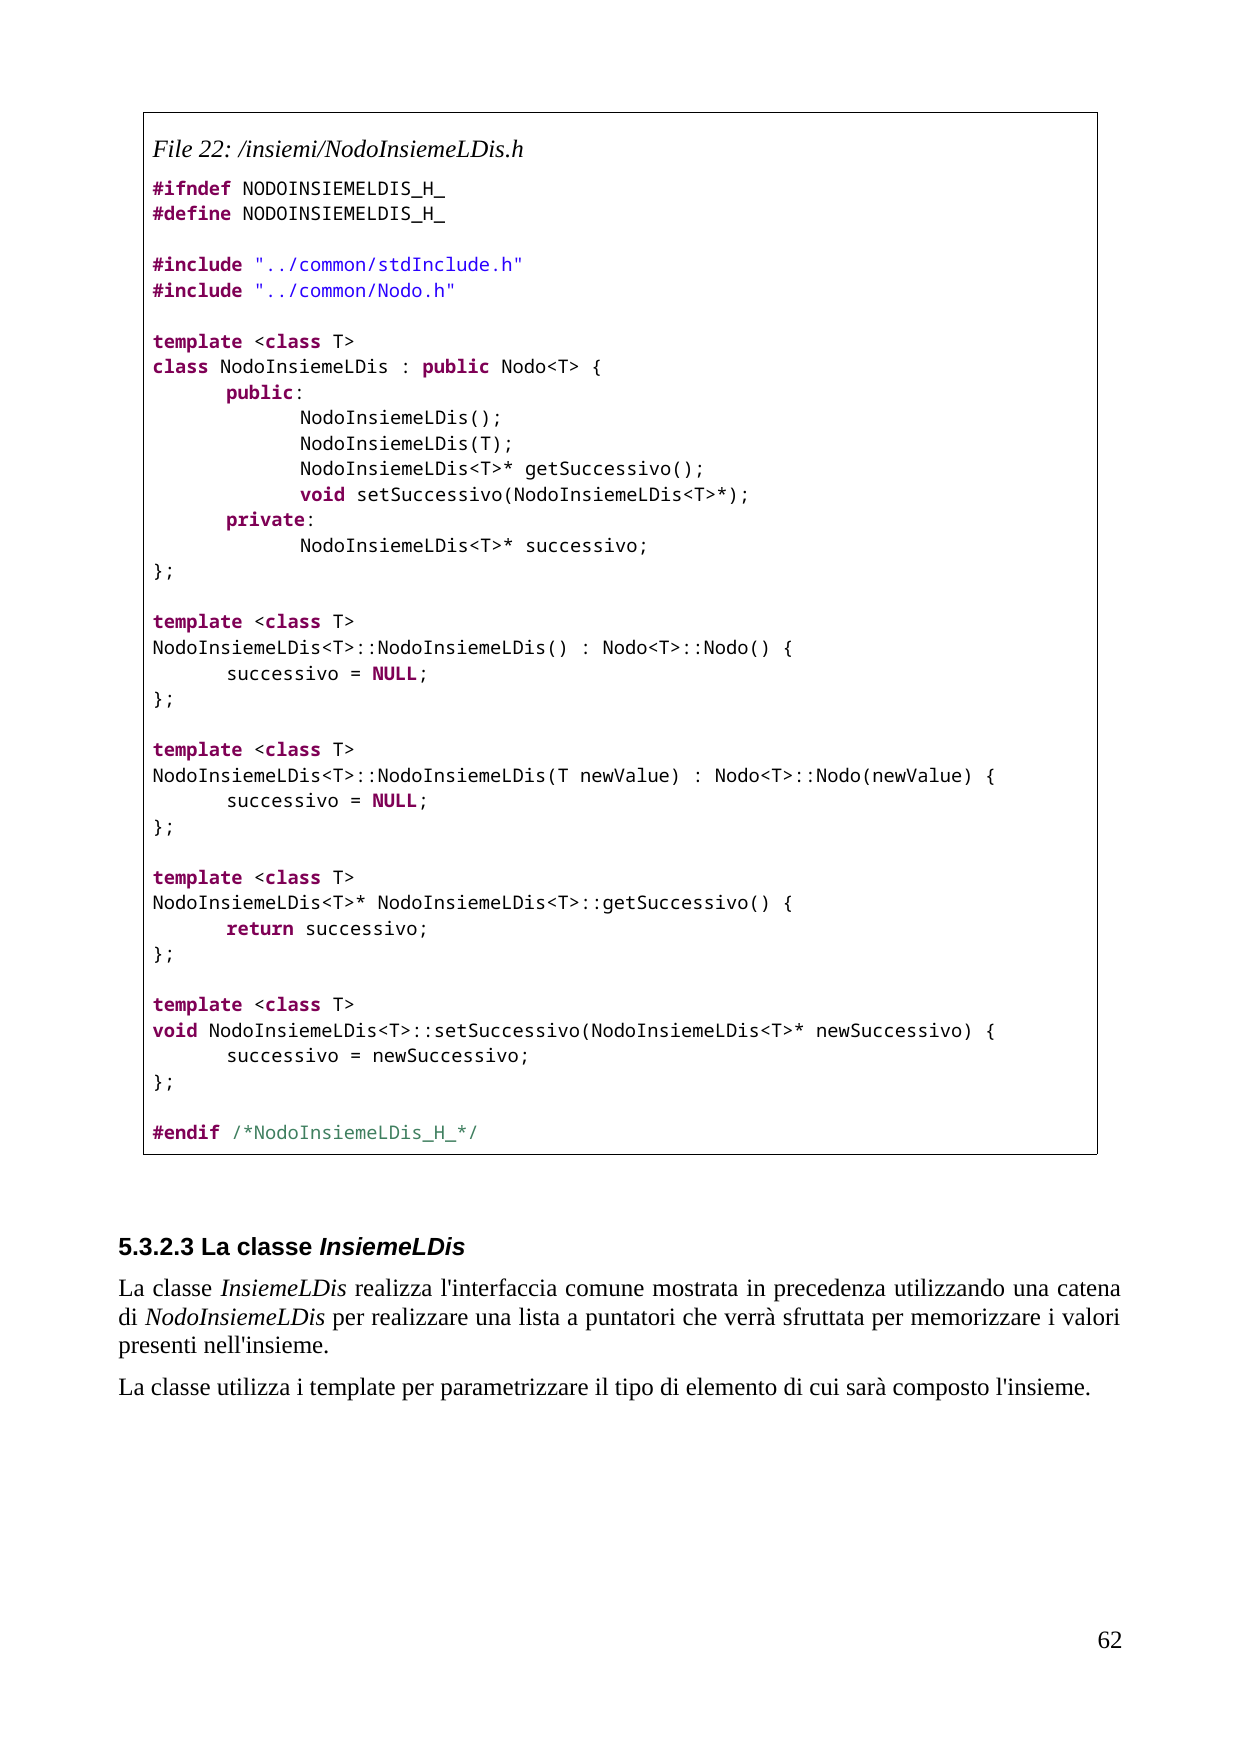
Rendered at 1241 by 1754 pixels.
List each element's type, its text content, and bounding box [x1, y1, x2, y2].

text NodoInsiemeLDis<T>* NodoInsiemeLDis<T>::getSuccessivo() { [152, 889, 1088, 915]
text #endif /*NodoInsiemeLDis_H_*/ [152, 1119, 1088, 1145]
text return successivo; [152, 915, 1088, 941]
text void NodoInsiemeLDis<T>::setSuccessivo(NodoInsiemeLDis<T>* newSuccessivo) { [152, 1017, 1088, 1043]
text La classe utilizza i template per parametrizzare il tipo di elemento di cui sarà composto l'insieme. [118, 1372, 1122, 1400]
text successivo = NULL; [152, 660, 1088, 685]
text NodoInsiemeLDis<T>* getSuccessivo(); [152, 456, 1088, 481]
text }; [152, 1068, 1088, 1094]
text template <class T> [152, 609, 1088, 634]
text }; [152, 685, 1088, 711]
text NodoInsiemeLDis<T>::NodoInsiemeLDis(T newValue) : Nodo<T>::Nodo(newValue) { [152, 762, 1088, 787]
text NodoInsiemeLDis<T>* successivo; [152, 532, 1088, 558]
text private: [152, 507, 1088, 532]
text #ifndef NODOINSIEMELDIS_H_ [152, 175, 1088, 201]
text #include "../common/stdInclude.h" [152, 252, 1088, 277]
text template <class T> [152, 328, 1088, 354]
text successivo = newSuccessivo; [152, 1043, 1088, 1068]
text template <class T> [152, 736, 1088, 762]
text La classe InsiemeLDis realizza l'interfaccia comune mostrata in precedenza utilizzando una catena di NodoInsiemeLDis per realizzare una lista a puntatori che verrà sfruttata per memorizzare i valori presenti nell'insieme. [118, 1273, 1122, 1359]
text }; [152, 813, 1088, 838]
text void setSuccessivo(NodoInsiemeLDis<T>*); [152, 481, 1088, 507]
text #include "../common/Nodo.h" [152, 277, 1088, 303]
text class NodoInsiemeLDis : public Nodo<T> { [152, 354, 1088, 379]
text NodoInsiemeLDis(); [152, 405, 1088, 430]
text public: [152, 379, 1088, 405]
text #define NODOINSIEMELDIS_H_ [152, 201, 1088, 226]
text }; [152, 558, 1088, 583]
text NodoInsiemeLDis<T>::NodoInsiemeLDis() : Nodo<T>::Nodo() { [152, 634, 1088, 660]
text template <class T> [152, 864, 1088, 889]
text File 22: /insiemi/NodoInsiemeLDis.h [152, 134, 1088, 162]
text template <class T> [152, 992, 1088, 1017]
text successivo = NULL; [152, 787, 1088, 813]
text NodoInsiemeLDis(T); [152, 430, 1088, 456]
text }; [152, 941, 1088, 966]
subtitle 5.3.2.3 La classe InsiemeLDis [118, 1232, 1122, 1260]
